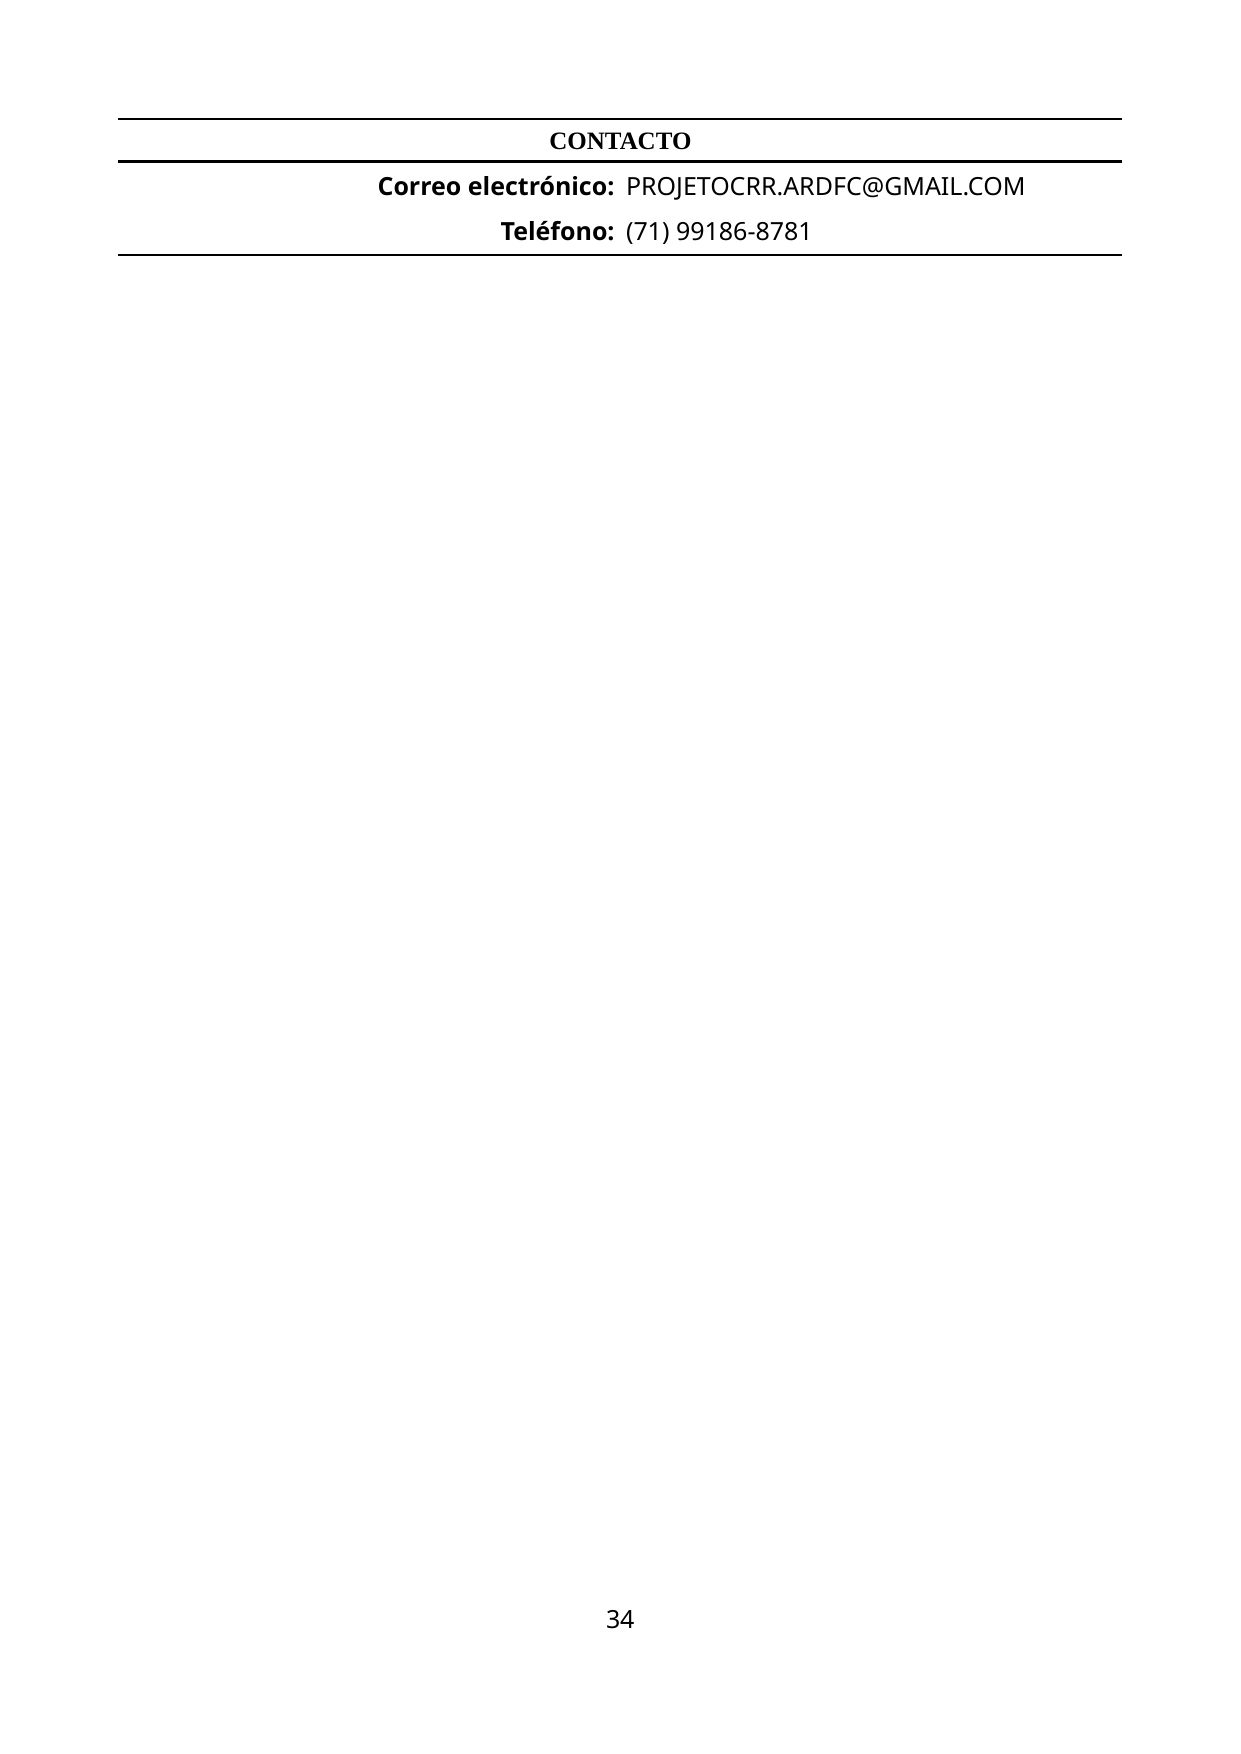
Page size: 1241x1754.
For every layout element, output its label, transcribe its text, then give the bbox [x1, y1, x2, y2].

table_cell (71) 99186-8781 [620, 208, 1122, 253]
table_cell CONTACTO [118, 120, 1122, 160]
table_cell PROJETOCRR.ARDFC@GMAIL.COM [620, 163, 1122, 208]
table_cell Correo electrónico: [118, 163, 620, 208]
table_cell Teléfono: [118, 208, 620, 253]
